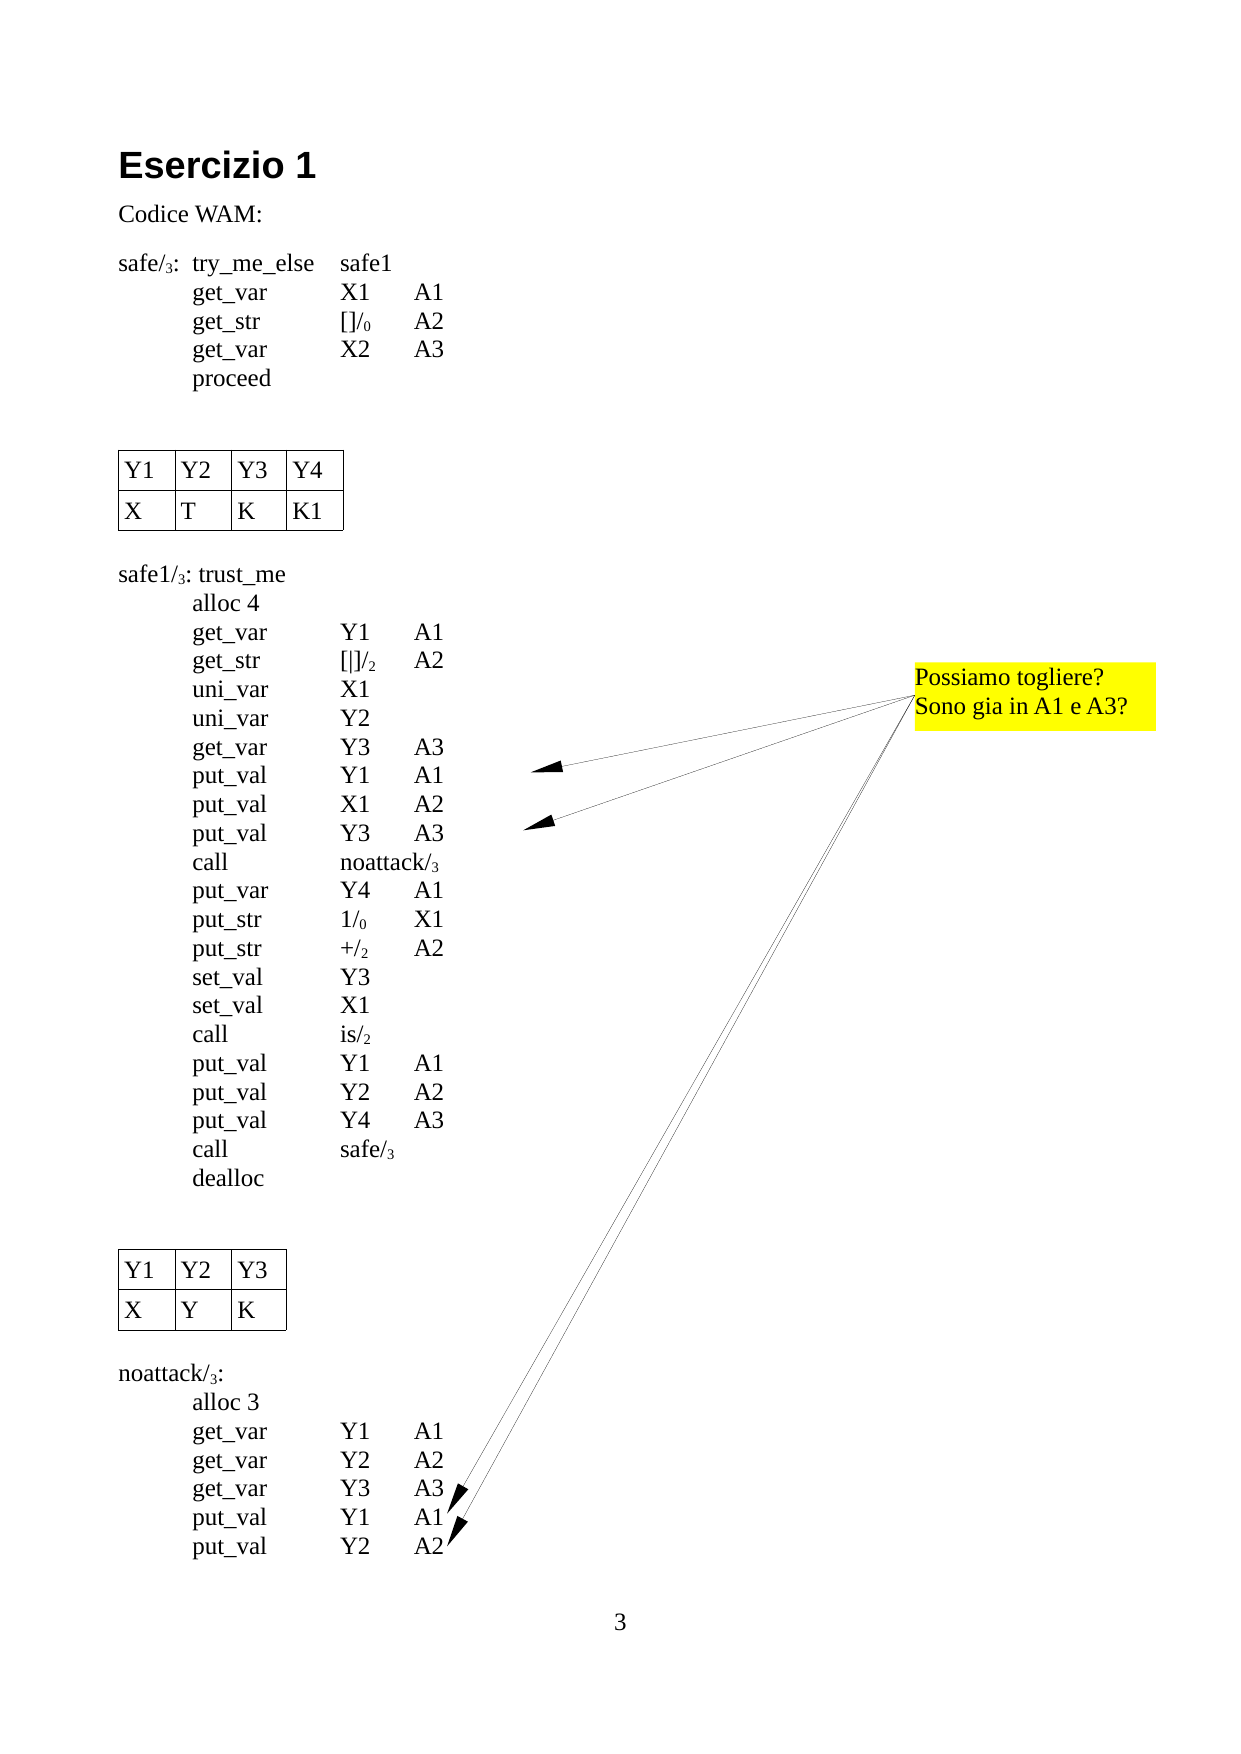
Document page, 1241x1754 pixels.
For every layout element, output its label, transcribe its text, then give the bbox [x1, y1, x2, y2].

text [649, 1134, 673, 1163]
text get_var Y3 A3 [118, 732, 726, 760]
text put_val Y4 A3 [118, 1105, 680, 1134]
text [698, 1048, 720, 1077]
text dealloc [118, 1163, 647, 1192]
text [461, 1502, 1122, 1531]
table_cell K [232, 1290, 286, 1330]
text [769, 933, 1122, 962]
table_header Y3 [232, 451, 286, 490]
text safe1/3: trust_me [118, 559, 1122, 588]
text noattack/3: [118, 1358, 535, 1387]
table_cell X [119, 1290, 175, 1330]
table_header Y3 [232, 1250, 286, 1289]
text [722, 1019, 1122, 1048]
table_cell K [232, 491, 286, 530]
text [504, 1416, 1122, 1445]
text put_str 1/0 X1 [118, 904, 794, 933]
text [764, 933, 783, 962]
text [675, 1105, 1122, 1134]
text [731, 732, 893, 760]
text [706, 1048, 1122, 1077]
text get_str [|]/2 A2 [118, 645, 1122, 674]
text get_var X1 A1 [118, 277, 1122, 306]
text put_val Y2 A2 [118, 1077, 696, 1105]
text [473, 1473, 1122, 1502]
text put_var Y4 A1 [118, 875, 811, 904]
text get_var X2 A3 [118, 334, 1122, 363]
text [731, 990, 752, 1019]
table_cell X [119, 491, 175, 530]
text uni_var Y2 [118, 703, 870, 732]
text set_val X1 [118, 990, 745, 1019]
table_header Y2 [176, 1250, 231, 1289]
table_header Y2 [176, 451, 231, 490]
text [564, 789, 860, 818]
text alloc 4 [118, 588, 1122, 617]
text [817, 847, 1122, 875]
text [472, 1445, 502, 1473]
text [459, 1473, 487, 1502]
text [521, 1358, 550, 1387]
table_header Y1 [119, 1250, 175, 1289]
text put_val Y1 A1 [118, 1048, 712, 1077]
text [682, 1077, 704, 1105]
text get_var Y1 A1 [118, 617, 1122, 645]
text [643, 1163, 1122, 1192]
text [632, 1163, 657, 1192]
text alloc 3 [118, 1387, 519, 1416]
text put_val X1 A2 [118, 789, 640, 818]
text put_val Y2 A2 [118, 1531, 1122, 1560]
text get_var Y2 A2 [118, 1445, 485, 1473]
text put_val Y1 A1 [118, 1502, 471, 1531]
text uni_var Y2 [812, 703, 909, 732]
table_cell T [176, 491, 231, 530]
text Codice WAM: [118, 199, 1122, 228]
text [488, 1416, 518, 1445]
text uni_var Y2 [896, 703, 1122, 732]
text [880, 732, 1122, 760]
text [833, 818, 1122, 847]
text uni_var Y2 [738, 703, 889, 732]
text [665, 1105, 689, 1134]
text [600, 732, 805, 760]
text [748, 962, 767, 990]
text put_val Y3 A3 [118, 818, 843, 847]
text get_var Y3 A3 [118, 1473, 470, 1502]
text get_var Y1 A1 [118, 1416, 502, 1445]
text [647, 760, 877, 789]
text get_str []/0 A2 [118, 306, 1122, 334]
text set_val Y3 [118, 962, 761, 990]
table_cell Y [176, 1290, 231, 1330]
text [780, 904, 799, 933]
text [520, 1387, 1122, 1416]
text [489, 1445, 1122, 1473]
text [659, 1134, 1122, 1163]
text [801, 875, 1122, 904]
table_header Y4 [287, 451, 343, 490]
text [738, 990, 1122, 1019]
text put_str +/2 A2 [118, 933, 778, 962]
text call safe/3 [118, 1134, 663, 1163]
table_header Y1 [119, 451, 175, 490]
text uni_var X1 [118, 674, 914, 703]
text [715, 1019, 736, 1048]
text [754, 962, 1122, 990]
text call noattack/3 [118, 847, 827, 875]
text [785, 904, 1122, 933]
text call is/2 [118, 1019, 729, 1048]
text proceed [118, 363, 1122, 392]
subtitle Esercizio 1 [118, 143, 1122, 187]
text [504, 1387, 534, 1416]
text safe/3: try_me_else safe1 [118, 248, 1122, 277]
text [849, 789, 1122, 818]
text [691, 1077, 1122, 1105]
table_cell K1 [287, 491, 343, 530]
text [864, 760, 1122, 789]
text [536, 1358, 1122, 1387]
text put_val Y1 A1 [118, 760, 724, 789]
